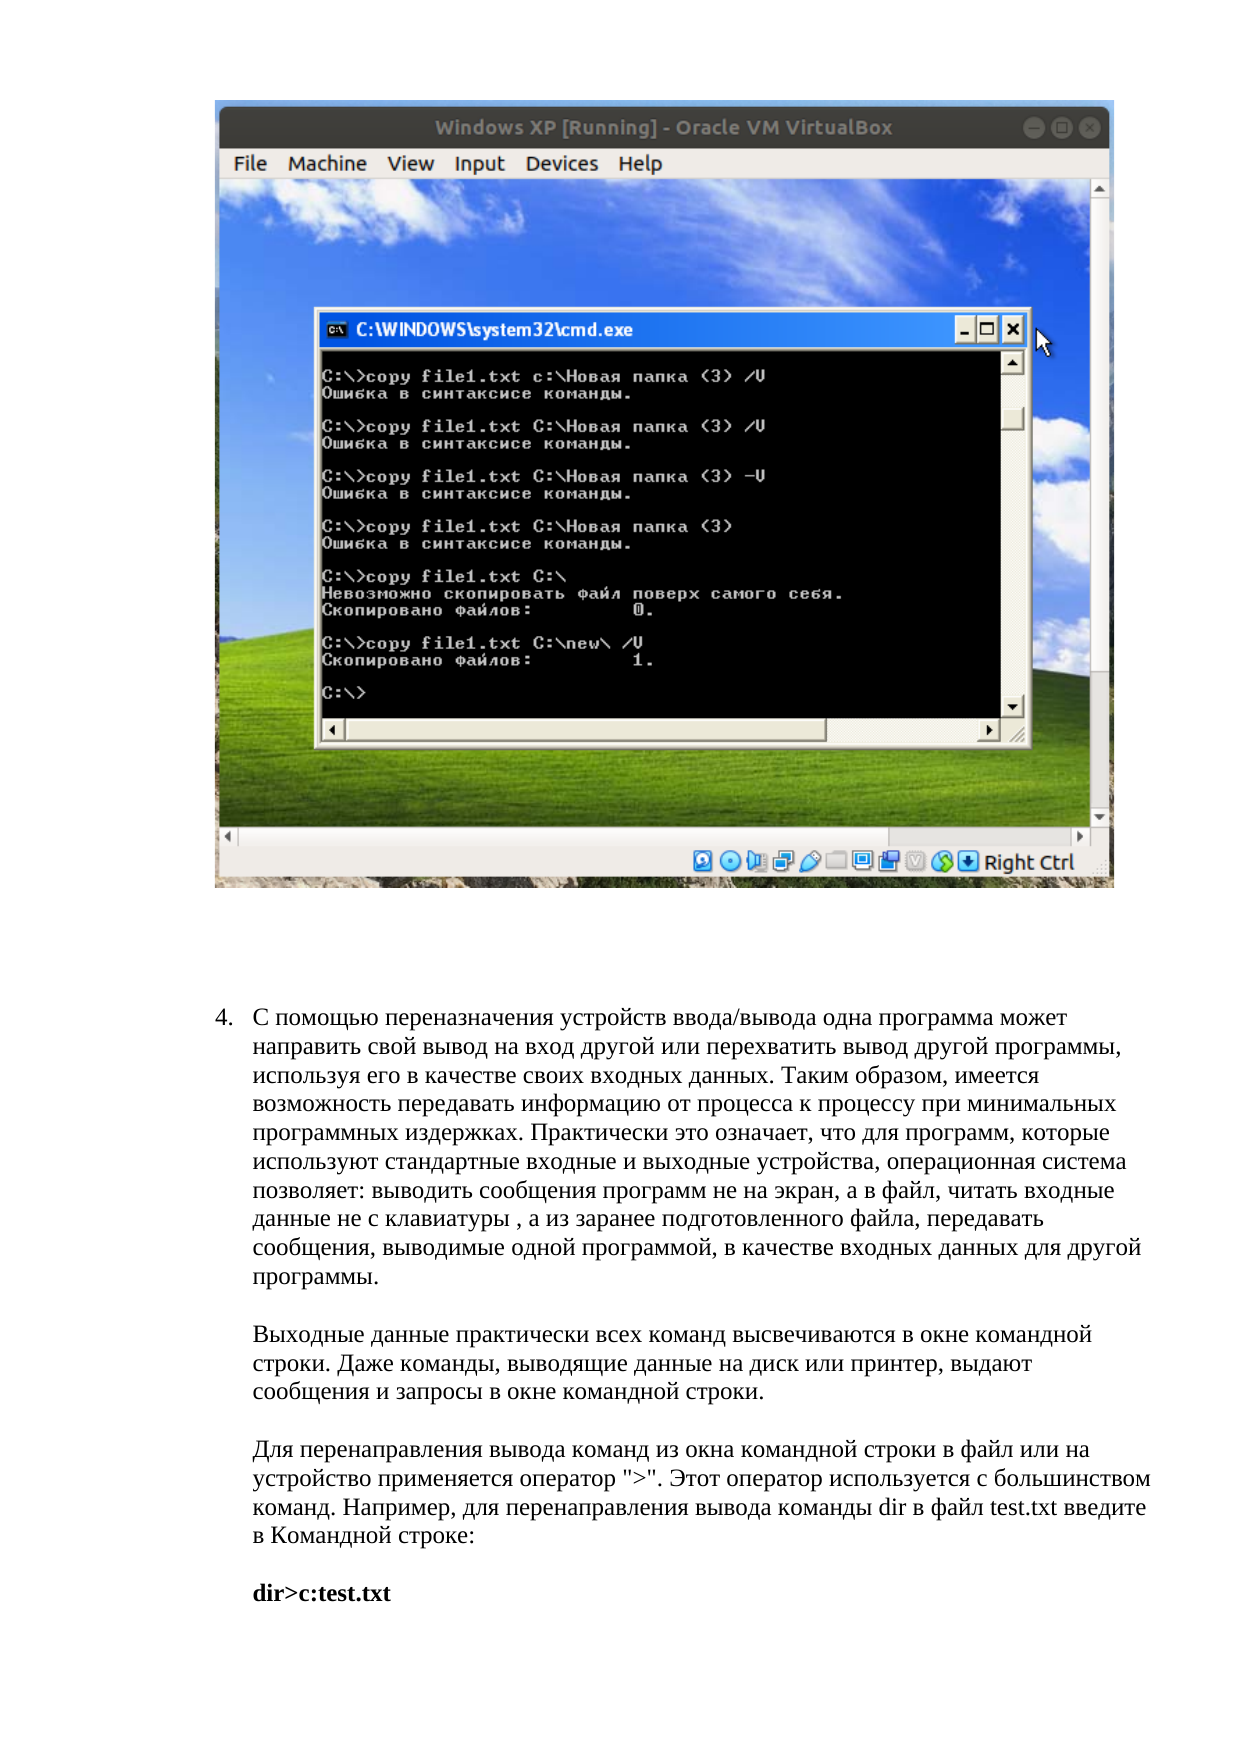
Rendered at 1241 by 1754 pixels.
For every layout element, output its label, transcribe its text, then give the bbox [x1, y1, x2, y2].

text Для перенаправления вывода команд из окна командной строки в файл или на устройство применяется оператор ">". Этот оператор используется с большинством команд. Например, для перенаправления вывода команды dir в файл test.txt введите в Командной строке: [252, 1434, 1152, 1549]
text dir>c:test.txt [252, 1578, 1152, 1607]
picture [214, 100, 1115, 888]
list С помощью переназначения устройств ввода/вывода одна программа может направить свой вывод на вход другой или перехватить вывод другой программы, используя его в качестве своих входных данных. Таким образом, имеется возможность передавать информацию от процесса к процессу при минимальных программных издержках. Практически это означает, что для программ, которые используют стандартные входные и выходные устройства, операционная система позволяет: выводить сообщения программ не на экран, а в файл, читать входные данные не с клавиатуры , а из заранее подготовленного файла, передавать сообщения, выводимые одной программой, в качестве входных данных для другой программы. [215, 1002, 1152, 1290]
text Выходные данные практически всех команд высвечиваются в окне командной строки. Даже команды, выводящие данные на диск или принтер, выдают сообщения и запросы в окне командной строки. [252, 1319, 1152, 1405]
